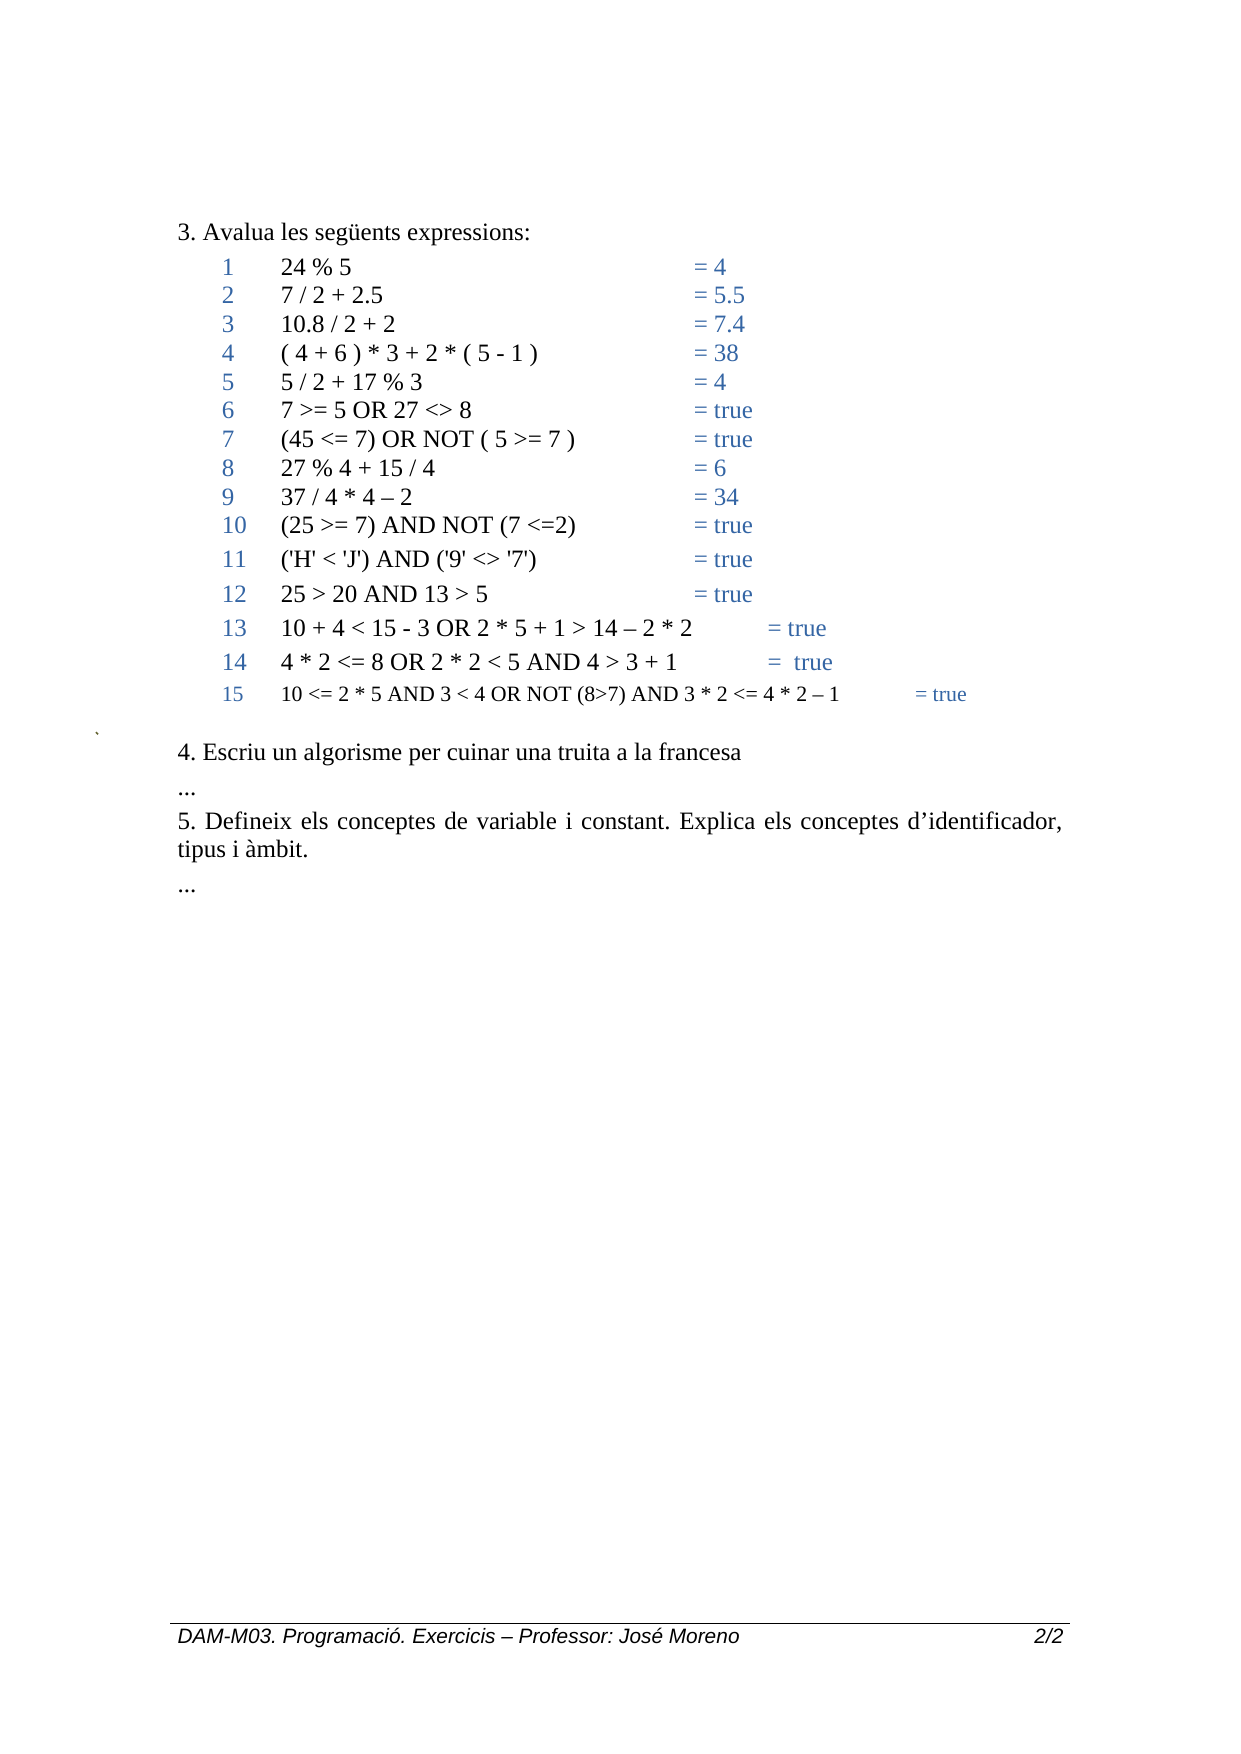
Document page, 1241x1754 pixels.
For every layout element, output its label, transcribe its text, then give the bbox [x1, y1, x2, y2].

text ... [177, 869, 1063, 897]
text ... [177, 772, 1063, 800]
text 4. Escriu un algorisme per cuinar una truita a la francesa [177, 737, 1063, 766]
list 7 >= 5 OR 27 <> 8 = true [222, 395, 1063, 424]
list 4 * 2 <= 8 OR 2 * 2 < 5 AND 4 > 3 + 1 = true [222, 647, 1063, 676]
list 27 % 4 + 15 / 4 = 6 [222, 453, 1063, 482]
list 25 > 20 AND 13 > 5 = true [222, 579, 1063, 607]
list 5 / 2 + 17 % 3 = 4 [222, 367, 1063, 395]
list ( 4 + 6 ) * 3 + 2 * ( 5 - 1 ) = 38 [222, 338, 1063, 367]
list 10.8 / 2 + 2 = 7.4 [222, 309, 1063, 338]
list 7 / 2 + 2.5 = 5.5 [222, 280, 1063, 309]
list ('H' < 'J') AND ('9' <> '7') = true [222, 544, 1063, 573]
list 10 <= 2 * 5 AND 3 < 4 OR NOT (8>7) AND 3 * 2 <= 4 * 2 – 1 = true [222, 681, 1063, 706]
list 10 + 4 < 15 - 3 OR 2 * 5 + 1 > 14 – 2 * 2 = true [222, 613, 1063, 642]
list (25 >= 7) AND NOT (7 <=2) = true [222, 510, 1063, 539]
text 5. Defineix els conceptes de variable i constant. Explica els conceptes d’identificador, tipus i àmbit. [177, 806, 1063, 863]
text 3. Avalua les següents expressions: [177, 217, 1063, 246]
list (45 <= 7) OR NOT ( 5 >= 7 ) = true [222, 424, 1063, 453]
list 37 / 4 * 4 – 2 = 34 [222, 482, 1063, 510]
list 24 % 5 = 4 [222, 252, 1063, 280]
